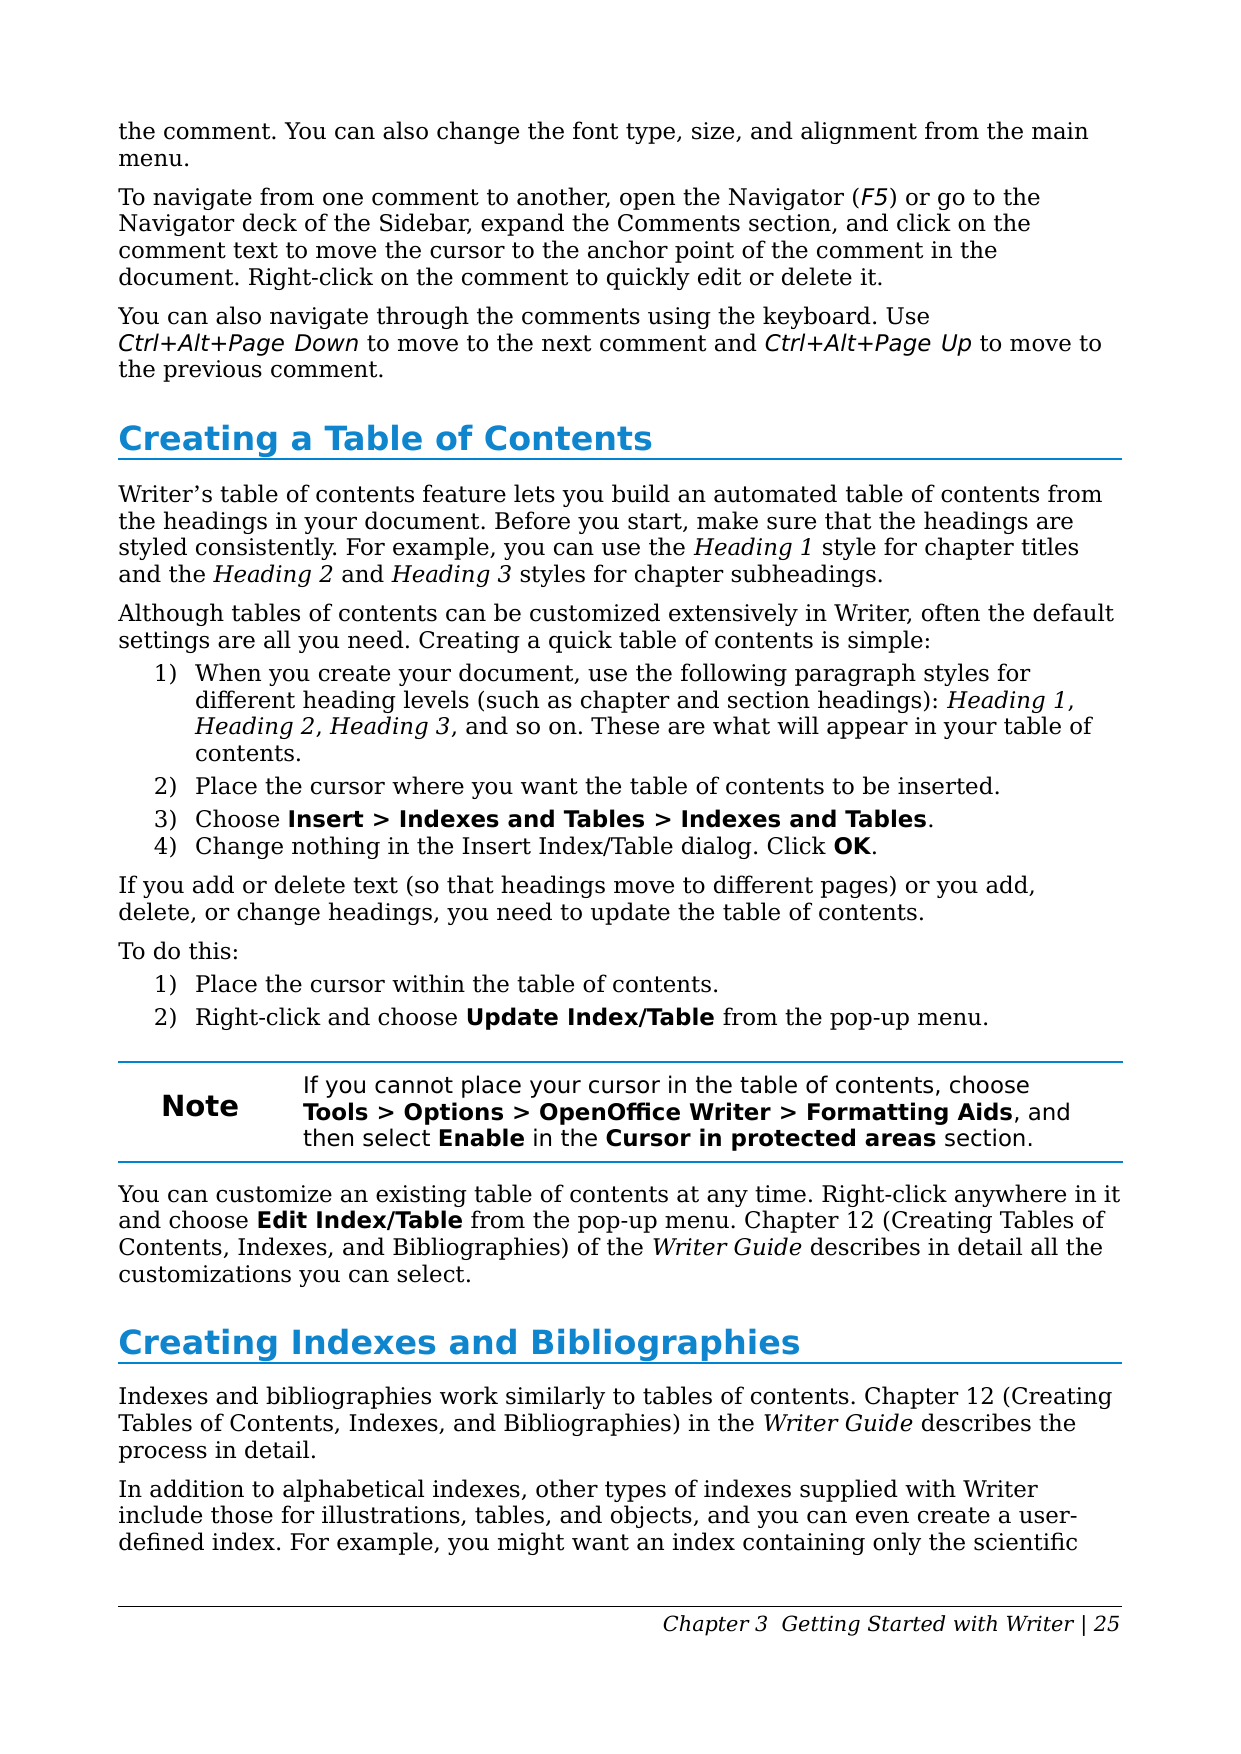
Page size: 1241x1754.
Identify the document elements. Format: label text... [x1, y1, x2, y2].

text Indexes and bibliographies work similarly to tables of contents. Chapter 12 (Creating Tables of Contents, Indexes, and Bibliographies) in the Writer Guide describes the process in detail. [118, 1383, 1122, 1463]
list Choose Insert > Indexes and Tables > Indexes and Tables. [177, 806, 1122, 833]
text To navigate from one comment to another, open the Navigator (F5) or go to the Navigator deck of the Sidebar, expand the Comments section, and click on the comment text to move the cursor to the anchor point of the comment in the document. Right-click on the comment to quickly edit or delete it. [118, 184, 1122, 291]
list To do this: [118, 938, 1122, 964]
list Change nothing in the Insert Index/Table dialog. Click OK. [177, 833, 1122, 859]
text In addition to alphabetical indexes, other types of indexes supplied with Writer include those for illustrations, tables, and objects, and you can even create a user-defined index. For example, you might want an index containing only the scientific [118, 1476, 1122, 1556]
text You can customize an existing table of contents at any time. Right-click anywhere in it and choose Edit Index/Table from the pop-up menu. Chapter 12 (Creating Tables of Contents, Indexes, and Bibliographies) of the Writer Guide describes in detail all the customizations you can select. [118, 1181, 1122, 1287]
list Although tables of contents can be customized extensively in Writer, often the default settings are all you need. Creating a quick table of contents is simple: [118, 600, 1122, 654]
subtitle Creating Indexes and Bibliographies [118, 1324, 1122, 1362]
table_header Note [118, 1063, 281, 1161]
table_header If you cannot place your cursor in the table of contents, choose Tools > Options > OpenOffice Writer > Formatting Aids, and then select Enable in the Cursor in protected areas section. [281, 1063, 1122, 1161]
list When you create your document, use the following paragraph styles for different heading levels (such as chapter and section headings): Heading 1, Heading 2, Heading 3, and so on. These are what will appear in your table of contents. [177, 660, 1122, 767]
subtitle Creating a Table of Contents [118, 419, 1122, 458]
text Writer’s table of contents feature lets you build an automated table of contents from the headings in your document. Before you start, make sure that the headings are styled consistently. For example, you can use the Heading 1 style for chapter titles and the Heading 2 and Heading 3 styles for chapter subheadings. [118, 479, 1122, 588]
list Right-click and choose Update Index/Table from the pop-up menu. [177, 1004, 1122, 1031]
list Place the cursor within the table of contents. [177, 971, 1122, 998]
text You can also navigate through the comments using the keyboard. Use Ctrl+Alt+Page Down to move to the next comment and Ctrl+Alt+Page Up to move to the previous comment. [118, 303, 1122, 383]
list Place the cursor where you want the table of contents to be inserted. [177, 773, 1122, 800]
text the comment. You can also change the font type, size, and alignment from the main menu. [118, 118, 1122, 171]
text If you add or delete text (so that headings move to different pages) or you add, delete, or change headings, you need to update the table of contents. [118, 872, 1122, 925]
